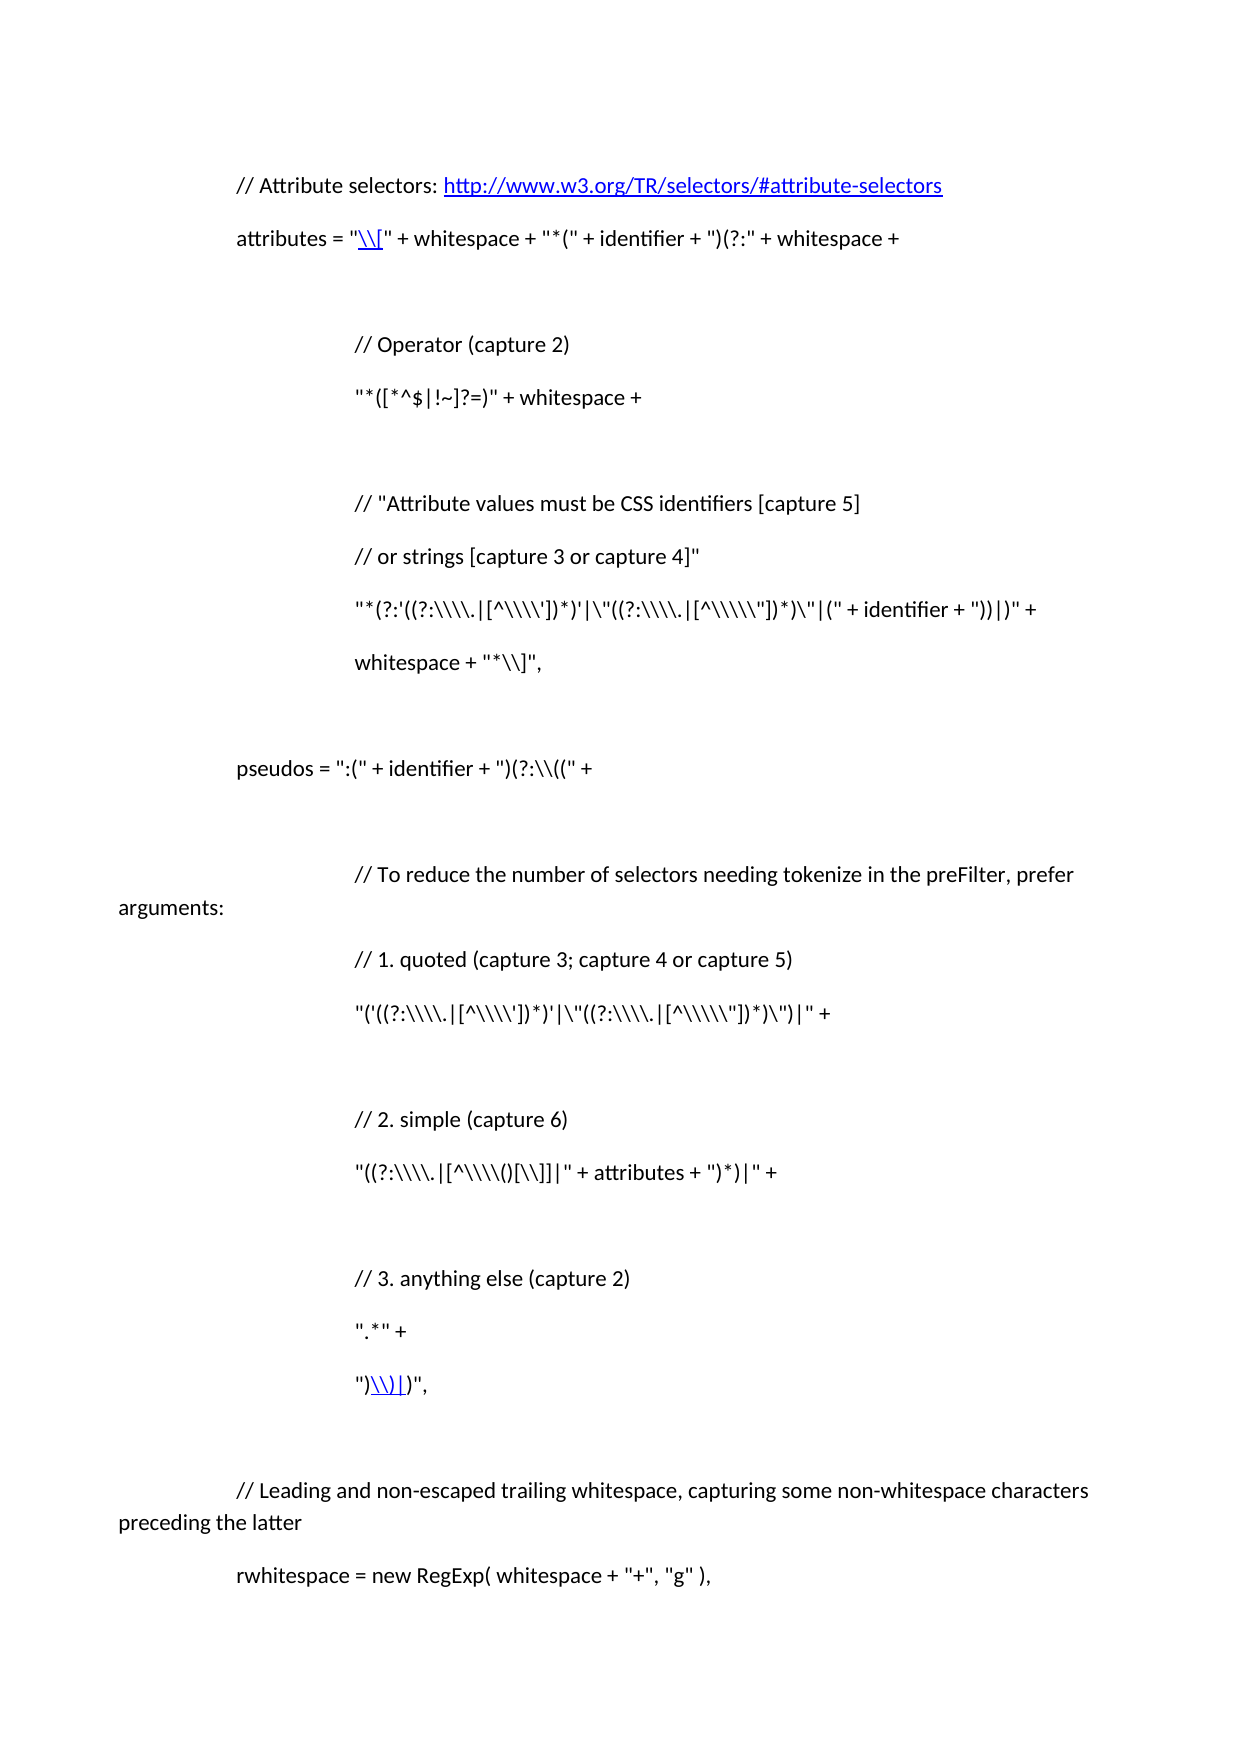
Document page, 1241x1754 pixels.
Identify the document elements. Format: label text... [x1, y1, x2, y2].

text // Operator (capture 2) [118, 330, 1122, 358]
text ".*" + [118, 1317, 1122, 1345]
text // To reduce the number of selectors needing tokenize in the preFilter, prefer arguments: [118, 860, 1122, 921]
text // or strings [capture 3 or capture 4]" [118, 542, 1122, 570]
text "('((?:\\\\.|[^\\\\'])*)'|\"((?:\\\\.|[^\\\\\"])*)\")|" + [118, 999, 1122, 1027]
text pseudos = ":(" + identifier + ")(?:\\((" + [118, 754, 1122, 782]
text // 2. simple (capture 6) [118, 1105, 1122, 1133]
text // 1. quoted (capture 3; capture 4 or capture 5) [118, 946, 1122, 974]
text // 3. anything else (capture 2) [118, 1264, 1122, 1292]
text whitespace + "*\\]", [118, 648, 1122, 676]
text // Attribute selectors: http://www.w3.org/TR/selectors/#attribute-selectors [118, 171, 1122, 199]
text "((?:\\\\.|[^\\\\()[\\]]|" + attributes + ")*)|" + [118, 1158, 1122, 1186]
text // Leading and non-escaped trailing whitespace, capturing some non-whitespace characters preceding the latter [118, 1476, 1122, 1536]
text // "Attribute values must be CSS identifiers [capture 5] [118, 489, 1122, 517]
text "*([*^$|!~]?=)" + whitespace + [118, 383, 1122, 411]
text "*(?:'((?:\\\\.|[^\\\\'])*)'|\"((?:\\\\.|[^\\\\\"])*)\"|(" + identifier + "))|)" + [118, 595, 1122, 623]
text attributes = "\\[" + whitespace + "*(" + identifier + ")(?:" + whitespace + [118, 224, 1122, 252]
text ")\\)|)", [118, 1370, 1122, 1398]
text rwhitespace = new RegExp( whitespace + "+", "g" ), [118, 1561, 1122, 1589]
